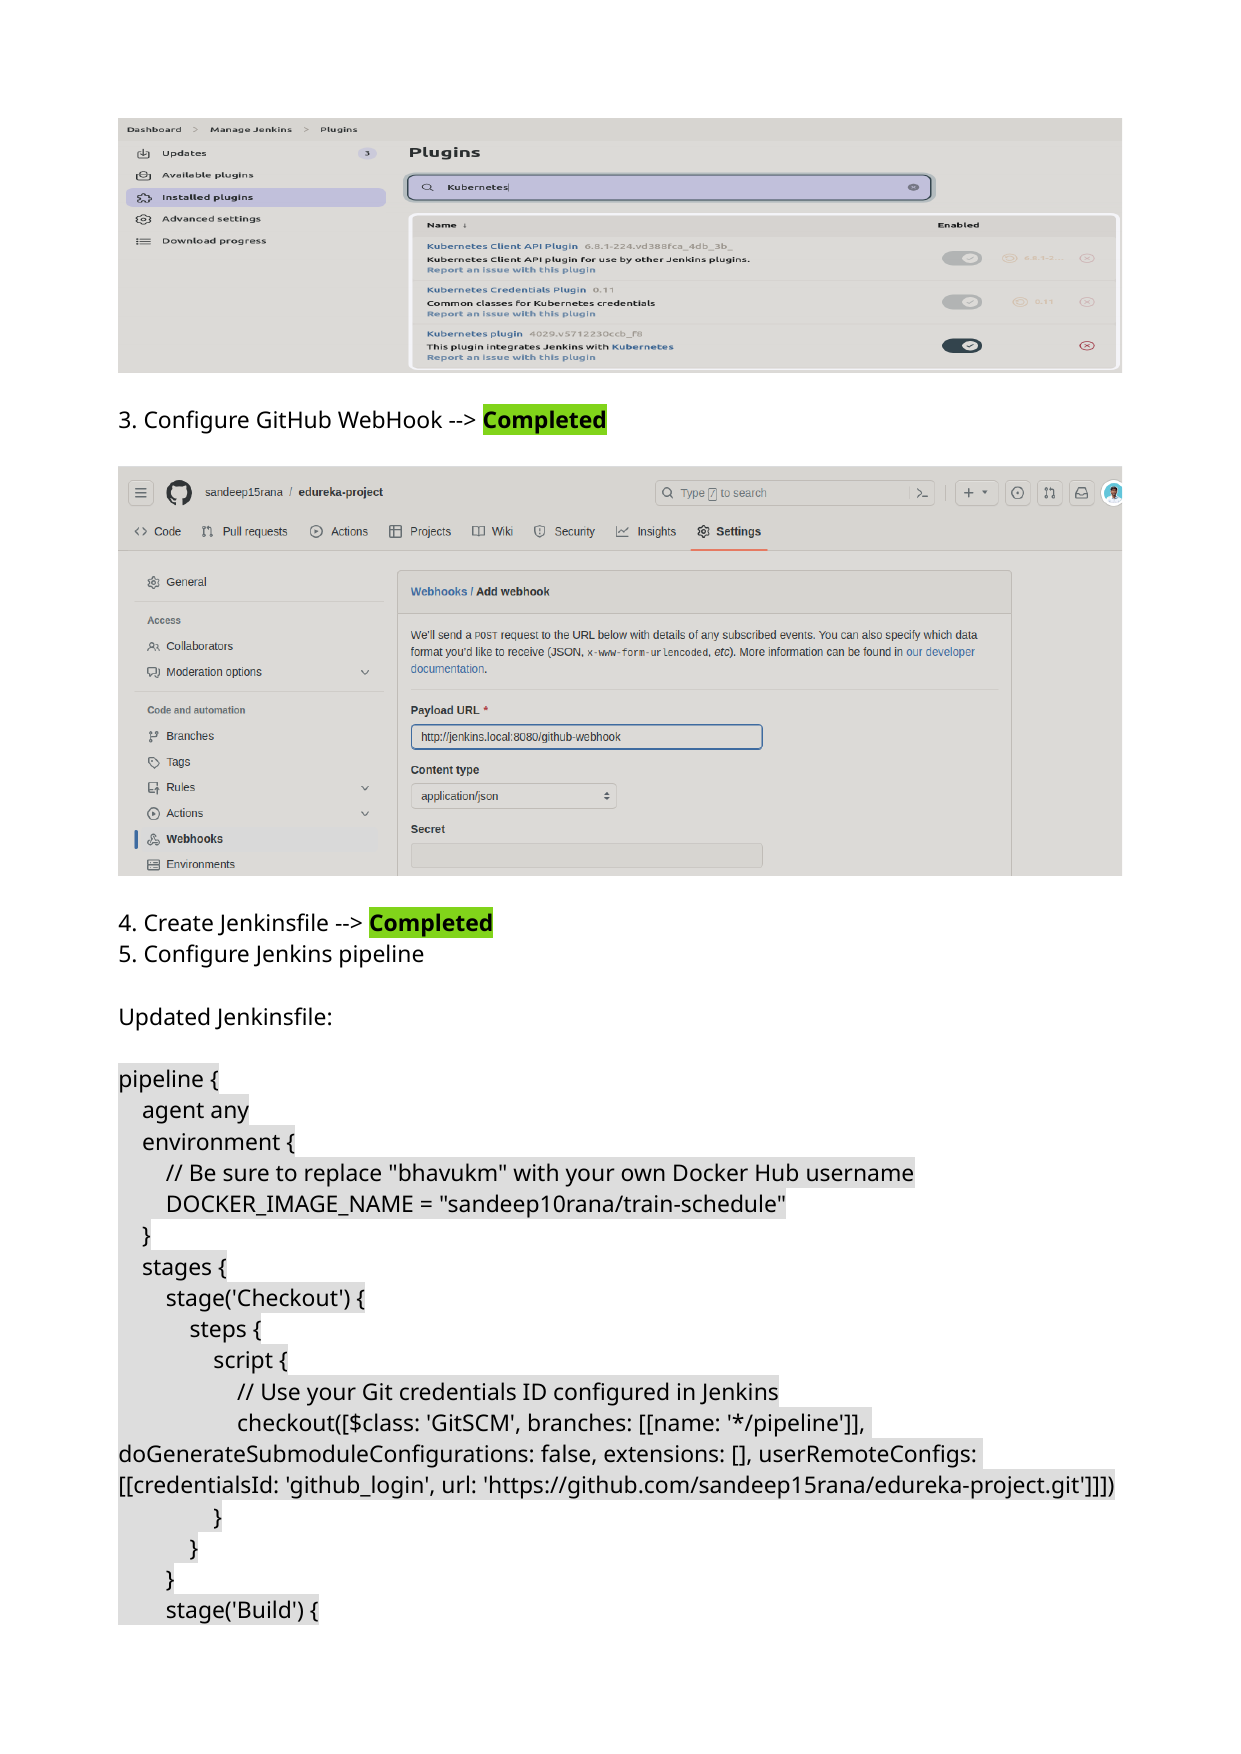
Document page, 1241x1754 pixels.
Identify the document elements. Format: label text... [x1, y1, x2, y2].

text script { [118, 1344, 1122, 1375]
text } [118, 1563, 1122, 1594]
text stages { [118, 1250, 1122, 1282]
text checkout([$class: 'GitSCM', branches: [[name: '*/pipeline']], doGenerateSubmoduleConfigurations: false, extensions: [], userRemoteConfigs: [[credentialsId: 'github_login', url: 'https://github.com/sandeep15rana/edureka-project.git']]]) [118, 1407, 1122, 1500]
text pipeline { [118, 1063, 1122, 1094]
text environment { [118, 1125, 1122, 1157]
text stage('Checkout') { [118, 1282, 1122, 1313]
text } [118, 1500, 1122, 1532]
text steps { [118, 1313, 1122, 1344]
picture [118, 466, 1123, 876]
text 5. Configure Jenkins pipeline [118, 938, 1122, 969]
text } [118, 1532, 1122, 1563]
text } [118, 1219, 1122, 1250]
text Updated Jenkinsfile: [118, 1000, 1122, 1032]
text agent any [118, 1094, 1122, 1125]
text 3. Configure GitHub WebHook --> Completed [118, 404, 1122, 435]
text DOCKER_IMAGE_NAME = "sandeep10rana/train-schedule" [118, 1188, 1122, 1219]
text stage('Build') { [118, 1594, 1122, 1625]
picture [118, 118, 1123, 373]
text 4. Create Jenkinsfile --> Completed [118, 907, 1122, 938]
text // Use your Git credentials ID configured in Jenkins [118, 1375, 1122, 1407]
text // Be sure to replace "bhavukm" with your own Docker Hub username [118, 1157, 1122, 1188]
